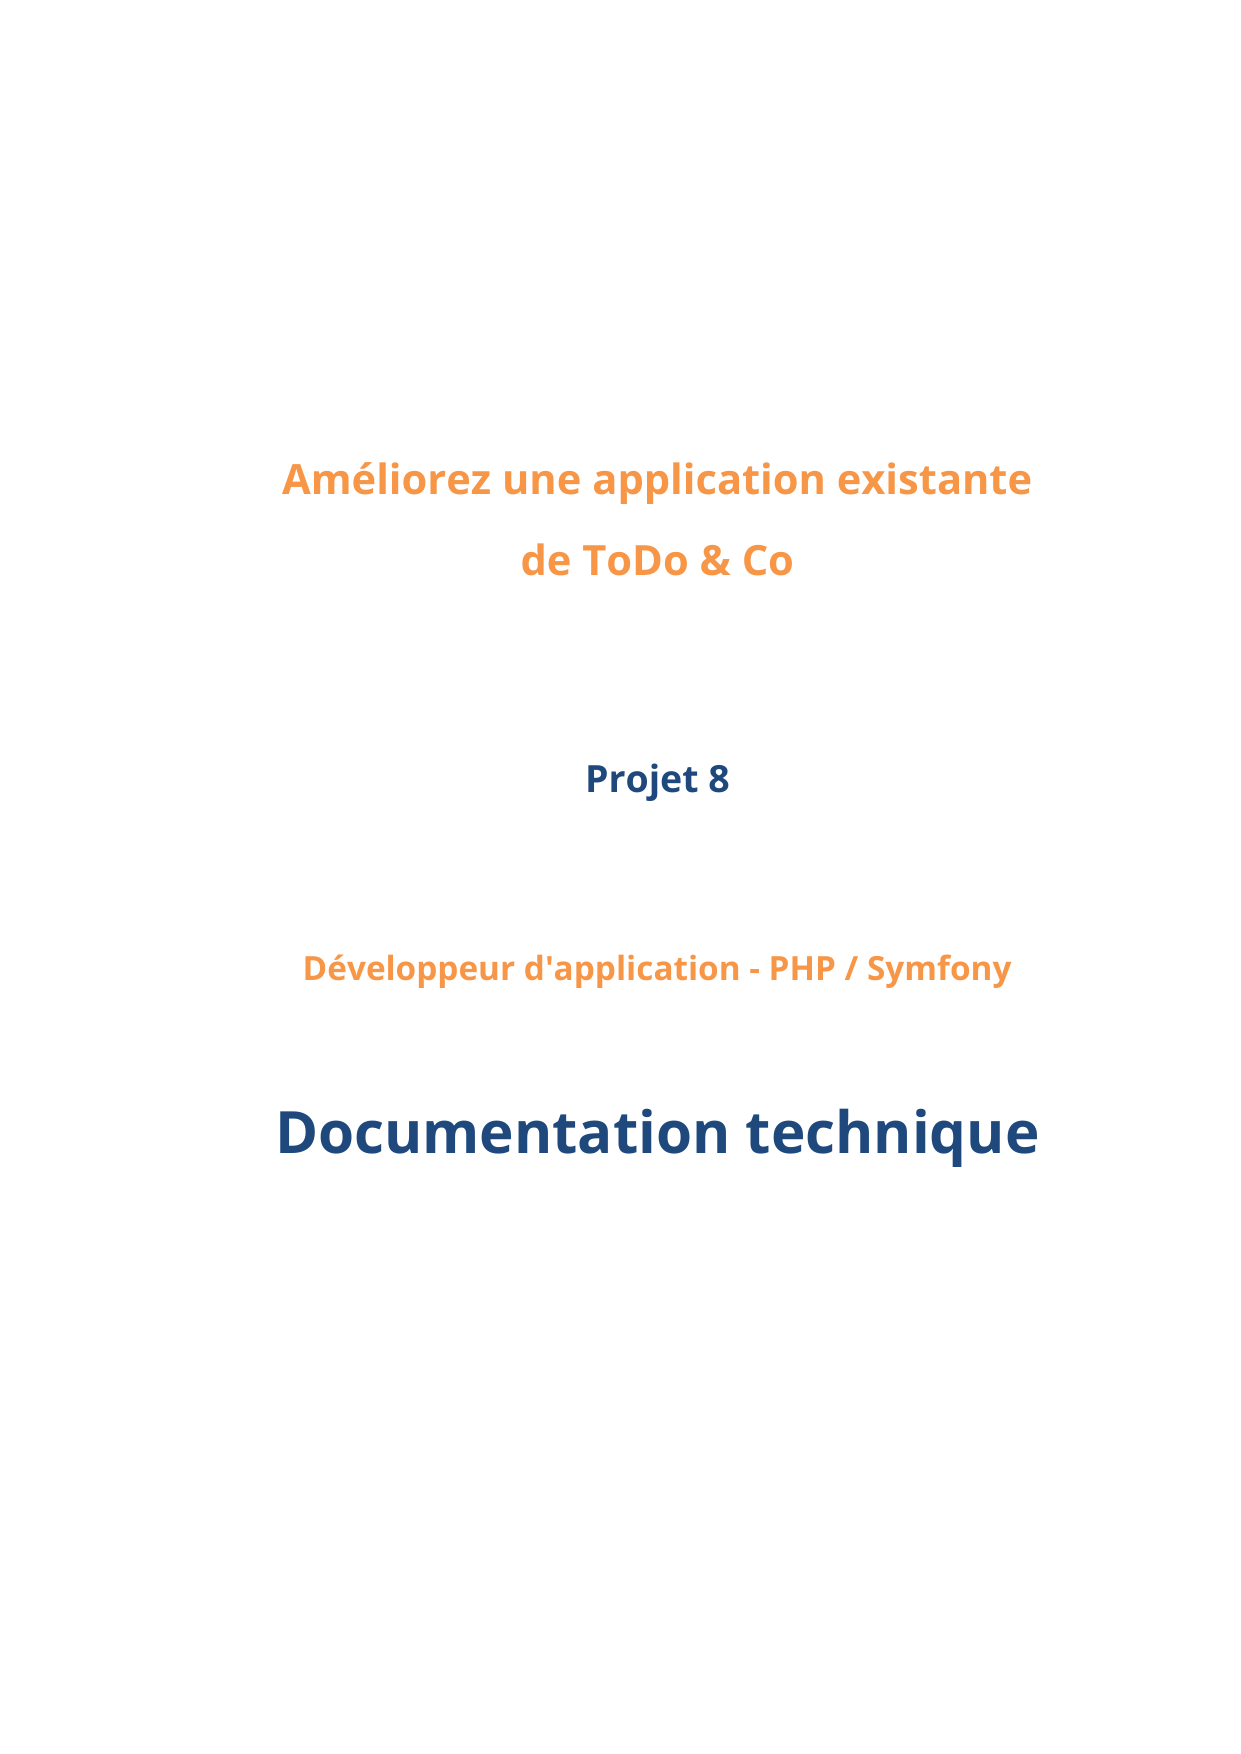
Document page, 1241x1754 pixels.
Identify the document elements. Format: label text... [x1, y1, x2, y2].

text Améliorez une application existante [103, 450, 1211, 507]
text Projet 8 [103, 752, 1211, 803]
text Développeur d'application - PHP / Symfony [103, 945, 1211, 991]
text de ToDo & Co [103, 530, 1211, 587]
text Documentation technique [103, 1091, 1211, 1171]
